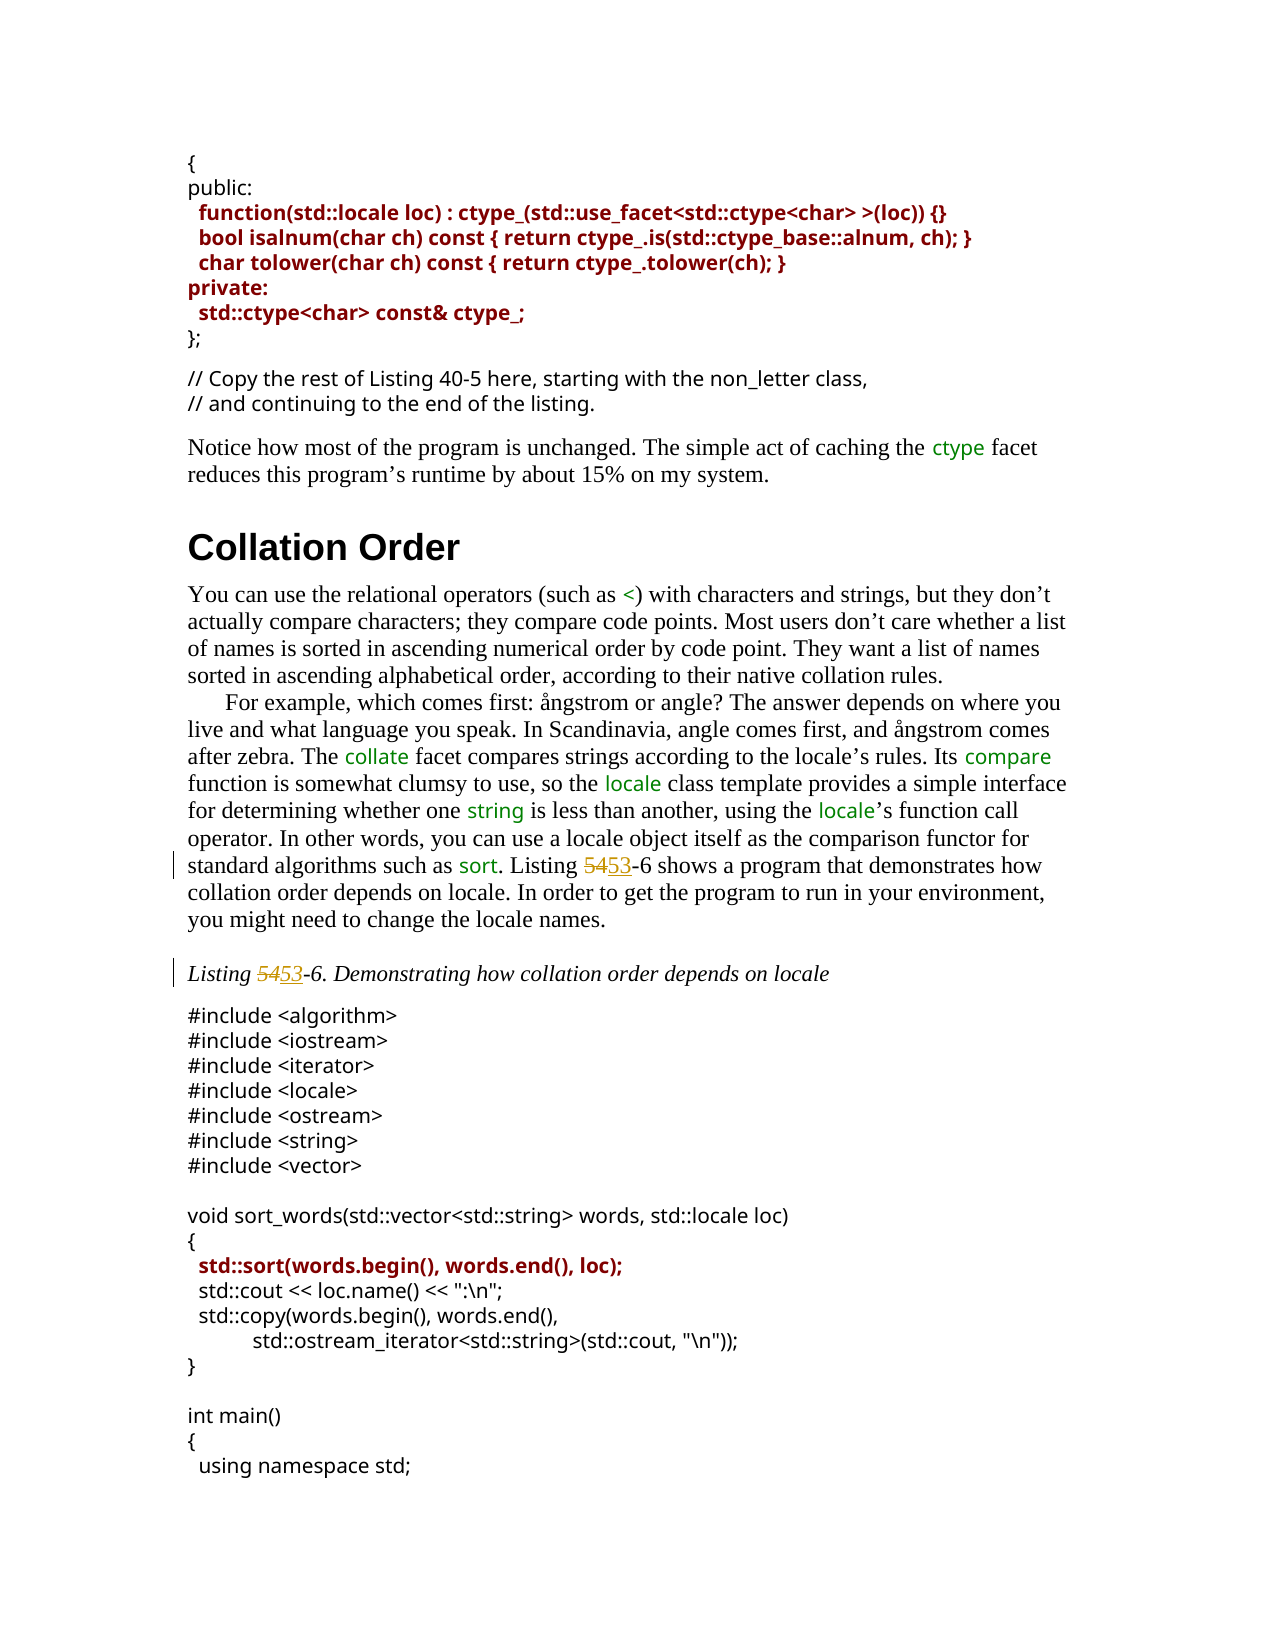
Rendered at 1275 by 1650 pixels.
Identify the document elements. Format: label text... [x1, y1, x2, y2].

text function(std::locale loc) : ctype_(std::use_facet<std::ctype<char> >(loc)) {} [187, 200, 1072, 225]
text } [187, 1353, 1072, 1378]
text void sort_words(std::vector<std::string> words, std::locale loc) [187, 1203, 1072, 1228]
text #include <algorithm> [187, 1003, 1072, 1028]
text #include <iterator> [187, 1053, 1072, 1078]
text std::cout << loc.name() << ":\n"; [187, 1278, 1072, 1303]
text public: [187, 175, 1072, 200]
text #include <locale> [187, 1078, 1072, 1103]
text bool isalnum(char ch) const { return ctype_.is(std::ctype_base::alnum, ch); } [187, 225, 1072, 250]
text char tolower(char ch) const { return ctype_.tolower(ch); } [187, 250, 1072, 275]
text using namespace std; [187, 1453, 1072, 1478]
text For example, which comes first: ångstrom or angle? The answer depends on where you live and what language you speak. In Scandinavia, angle comes first, and ångstrom comes after zebra. The collate facet compares strings according to the locale’s rules. Its compare function is somewhat clumsy to use, so the locale class template provides a simple interface for determining whether one string is less than another, using the locale’s function call operator. In other words, you can use a locale object itself as the comparison functor for standard algorithms such as sort. Listing 53-6 shows a program that demonstrates how collation order depends on locale. In order to get the program to run in your environment, you might need to change the locale names. [187, 689, 1087, 933]
text std::sort(words.begin(), words.end(), loc); [187, 1253, 1072, 1278]
text Listing 53-6. Demonstrating how collation order depends on locale [187, 958, 1087, 987]
text // and continuing to the end of the listing. [187, 392, 1072, 417]
text You can use the relational operators (such as <) with characters and strings, but they don’t actually compare characters; they compare code points. Most users don’t care whether a list of names is sorted in ascending numerical order by code point. They want a list of names sorted in ascending alphabetical order, according to their native collation rules. [187, 581, 1087, 689]
text { [187, 1428, 1072, 1453]
subtitle Collation Order [187, 525, 1087, 568]
text #include <iostream> [187, 1028, 1072, 1053]
text { [187, 1228, 1072, 1253]
text #include <vector> [187, 1153, 1072, 1178]
text std::ostream_iterator<std::string>(std::cout, "\n")); [187, 1328, 1072, 1353]
text { [187, 150, 1072, 175]
text Notice how most of the program is unchanged. The simple act of caching the ctype facet reduces this program’s runtime by about 15% on my system. [187, 433, 1087, 487]
text private: [187, 275, 1072, 300]
text // Copy the rest of Listing 40-5 here, starting with the non_letter class, [187, 367, 1072, 392]
text std::ctype<char> const& ctype_; [187, 300, 1072, 325]
text std::copy(words.begin(), words.end(), [187, 1303, 1072, 1328]
text int main() [187, 1403, 1072, 1428]
text #include <ostream> [187, 1103, 1072, 1128]
text #include <string> [187, 1128, 1072, 1153]
text }; [187, 325, 1072, 350]
